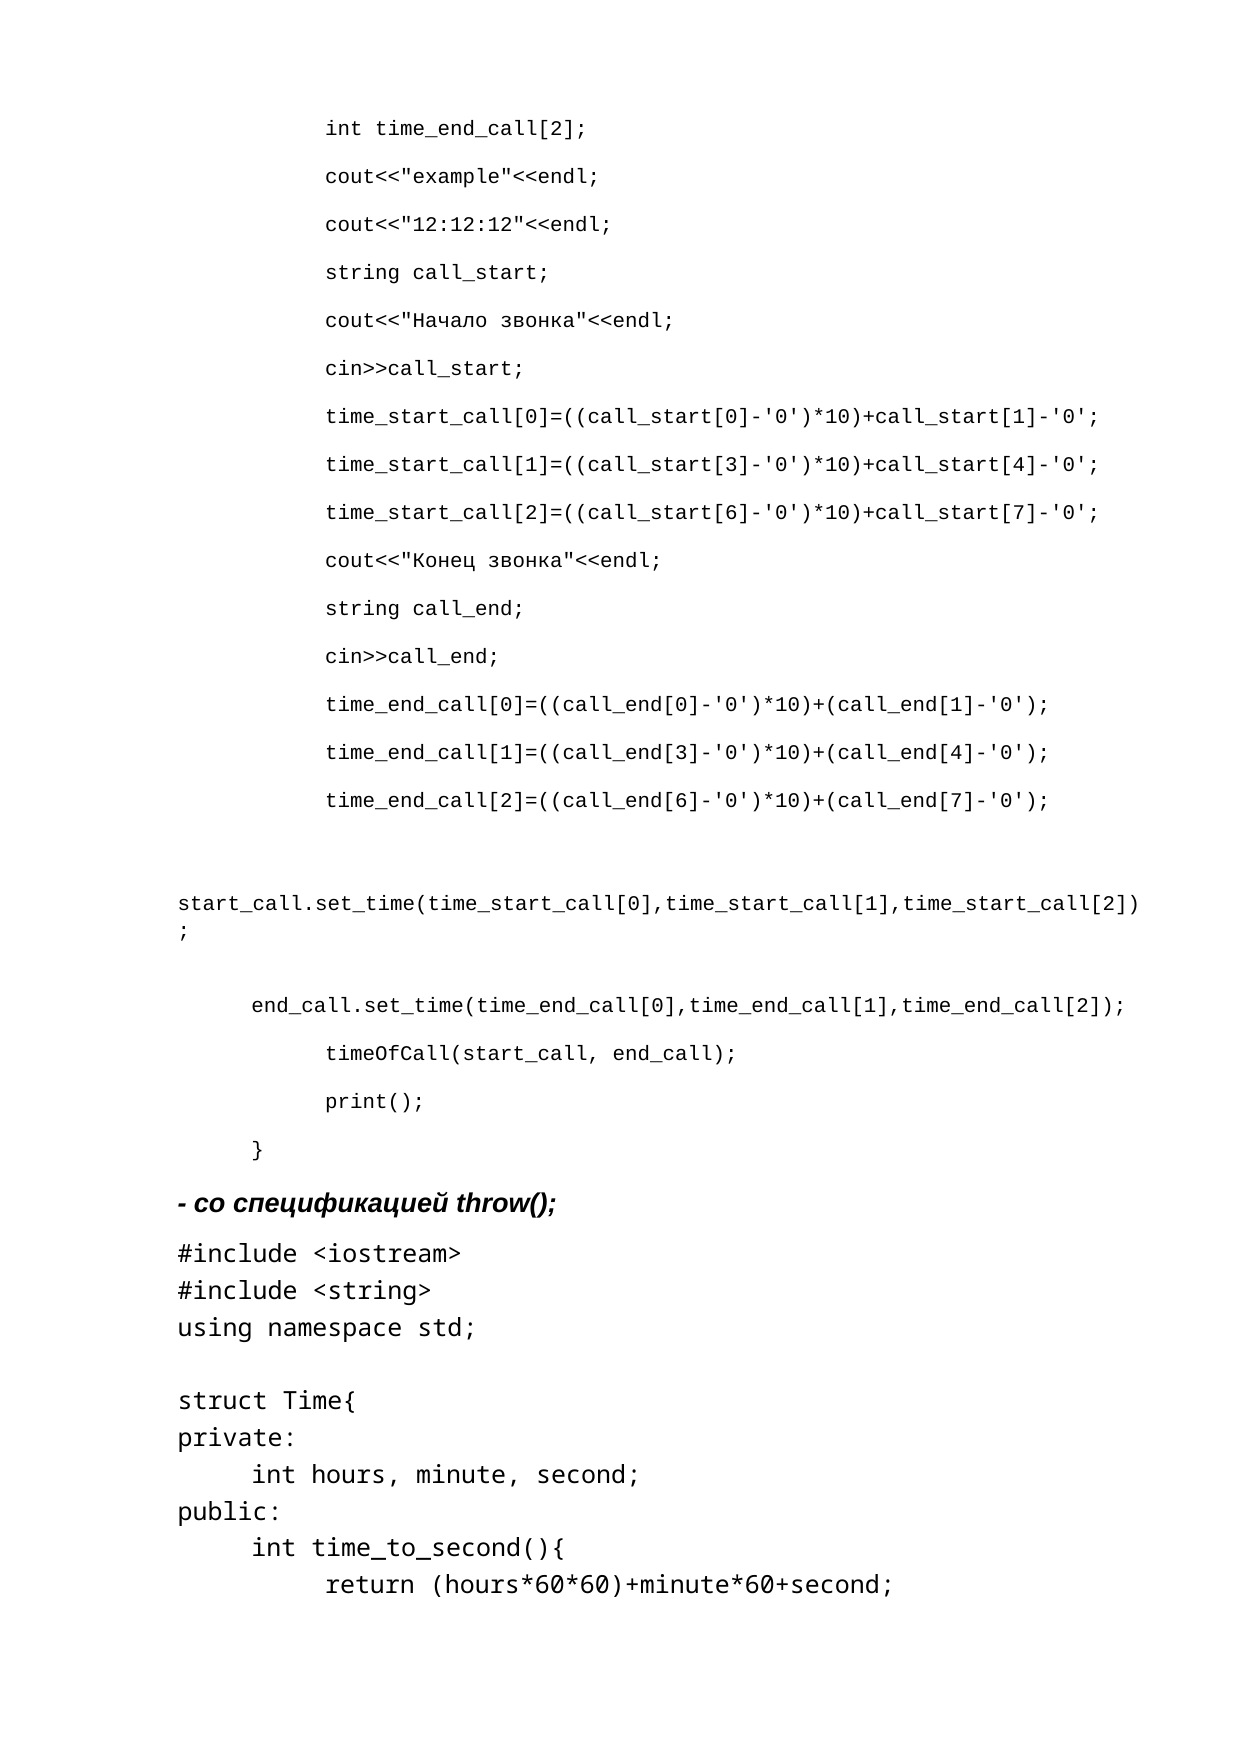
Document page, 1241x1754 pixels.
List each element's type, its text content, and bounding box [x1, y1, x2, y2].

text time_start_call[1]=((call_start[3]-'0')*10)+call_start[4]-'0'; [177, 454, 1152, 478]
text cout<<"example"<<endl; [177, 166, 1152, 190]
text #include <iostream> [177, 1236, 1152, 1270]
subtitle - со спецификацией throw(); [177, 1187, 1152, 1218]
text int time_to_second(){ [177, 1530, 1152, 1564]
text struct Time{ [177, 1383, 1152, 1417]
text cin>>call_start; [177, 358, 1152, 382]
text start_call.set_time(time_start_call[0],time_start_call[1],time_start_call[2]); [177, 838, 1152, 944]
text #include <string> [177, 1272, 1152, 1307]
text private: [177, 1419, 1152, 1454]
text int time_end_call[2]; [177, 118, 1152, 142]
text public: [177, 1493, 1152, 1527]
text timeOfCall(start_call, end_call); [177, 1043, 1152, 1067]
text time_end_call[2]=((call_end[6]-'0')*10)+(call_end[7]-'0'); [177, 790, 1152, 814]
text time_start_call[2]=((call_start[6]-'0')*10)+call_start[7]-'0'; [177, 502, 1152, 526]
text print(); [177, 1091, 1152, 1115]
text end_call.set_time(time_end_call[0],time_end_call[1],time_end_call[2]); [177, 968, 1152, 1019]
text string call_end; [177, 598, 1152, 622]
text using namespace std; [177, 1309, 1152, 1343]
text time_end_call[1]=((call_end[3]-'0')*10)+(call_end[4]-'0'); [177, 742, 1152, 766]
text int hours, minute, second; [177, 1456, 1152, 1490]
text time_start_call[0]=((call_start[0]-'0')*10)+call_start[1]-'0'; [177, 406, 1152, 430]
text cout<<"Конец звонка"<<endl; [177, 550, 1152, 574]
text return (hours*60*60)+minute*60+second; [177, 1567, 1152, 1601]
text cout<<"12:12:12"<<endl; [177, 214, 1152, 238]
text time_end_call[0]=((call_end[0]-'0')*10)+(call_end[1]-'0'); [177, 694, 1152, 718]
text } [177, 1139, 1152, 1163]
text string call_start; [177, 262, 1152, 286]
text cin>>call_end; [177, 646, 1152, 670]
text cout<<"Начало звонка"<<endl; [177, 310, 1152, 334]
